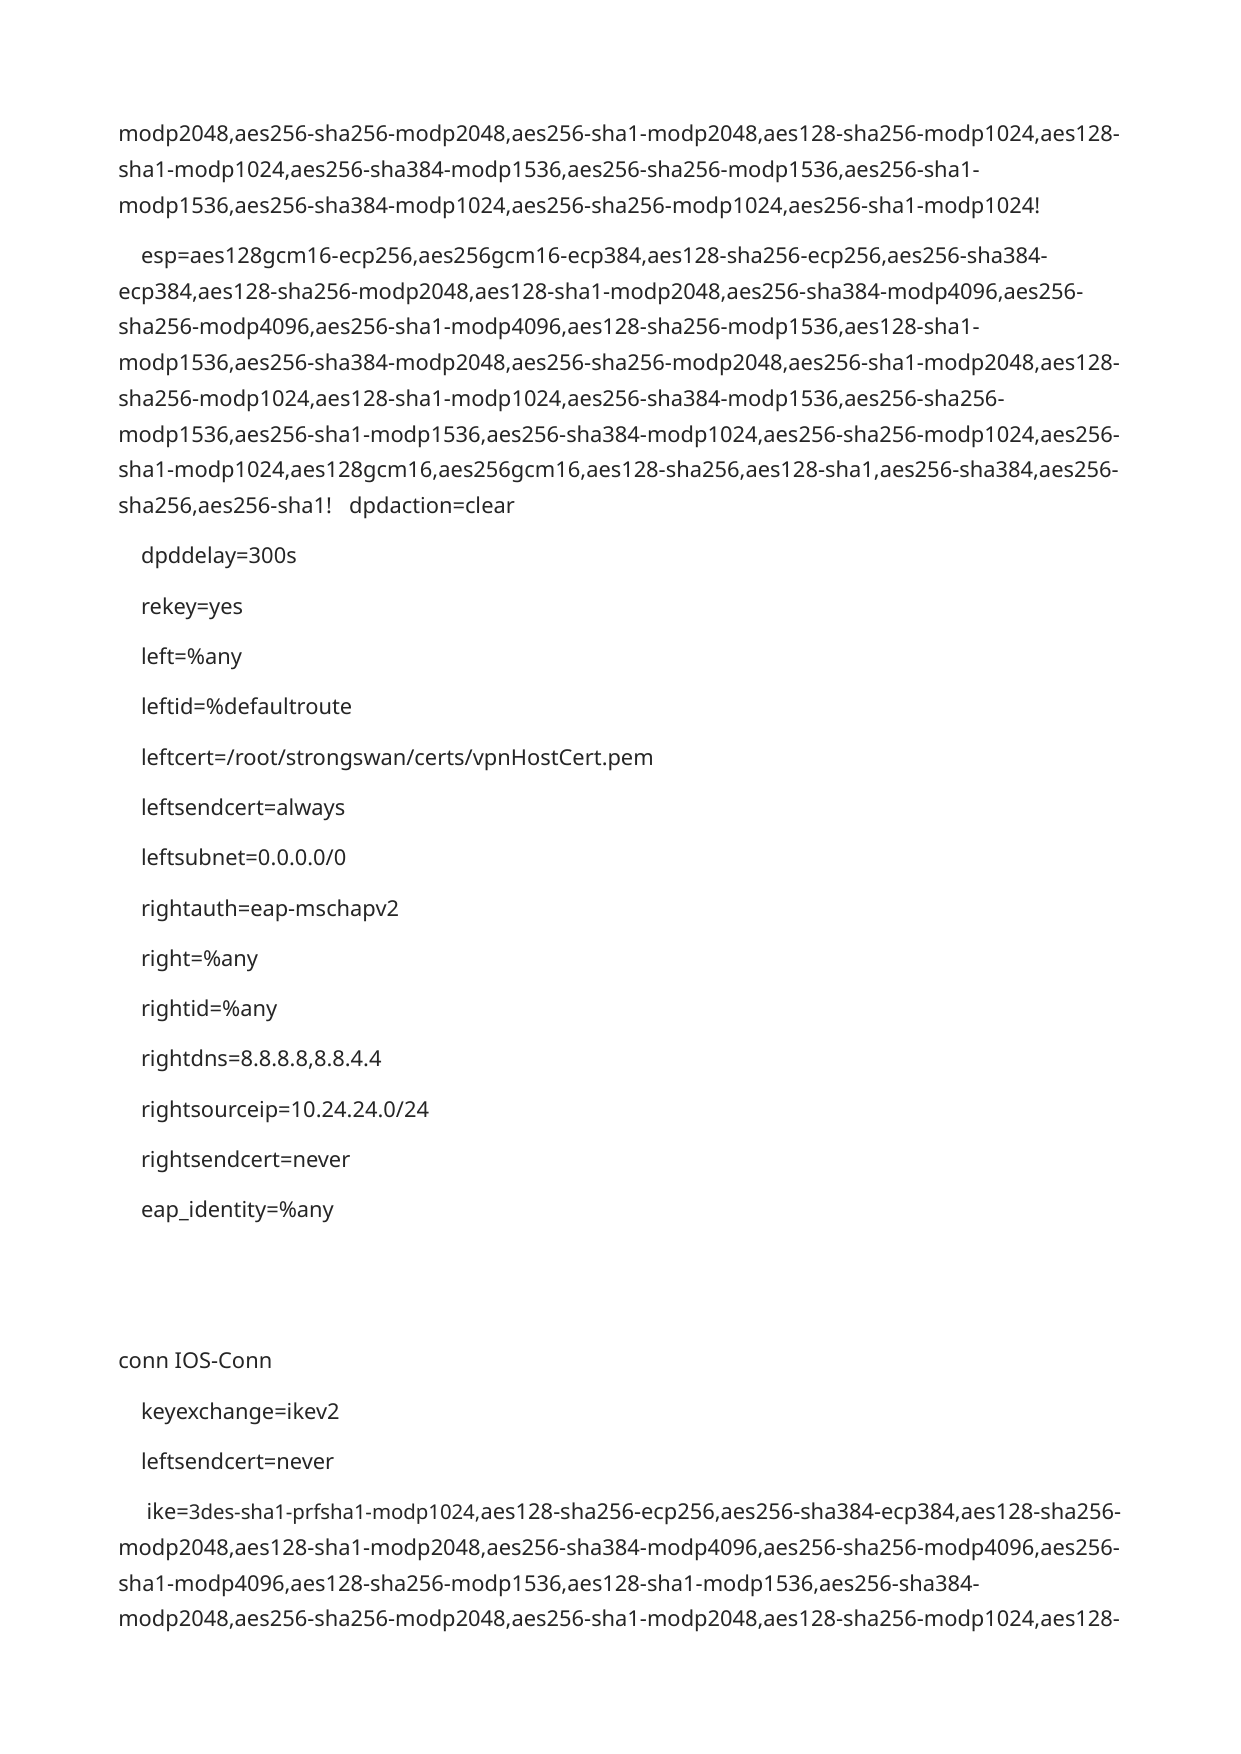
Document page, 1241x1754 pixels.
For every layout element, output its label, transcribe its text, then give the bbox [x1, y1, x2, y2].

text rekey=yes [118, 591, 1122, 620]
text leftid=%defaultroute [118, 691, 1122, 721]
text keyexchange=ikev2 [118, 1396, 1122, 1425]
text rightsourceip=10.24.24.0/24 [118, 1094, 1122, 1123]
text right=%any [118, 943, 1122, 973]
text left=%any [118, 641, 1122, 671]
text conn IOS-Conn [118, 1345, 1122, 1375]
text rightdns=8.8.8.8,8.8.4.4 [118, 1043, 1122, 1073]
text modp2048,aes256-sha256-modp2048,aes256-sha1-modp2048,aes128-sha256-modp1024,aes128-sha1-modp1024,aes256-sha384-modp1536,aes256-sha256-modp1536,aes256-sha1-modp1536,aes256-sha384-modp1024,aes256-sha256-modp1024,aes256-sha1-modp1024! [118, 118, 1122, 219]
text rightid=%any [118, 993, 1122, 1023]
text esp=aes128gcm16-ecp256,aes256gcm16-ecp384,aes128-sha256-ecp256,aes256-sha384-ecp384,aes128-sha256-modp2048,aes128-sha1-modp2048,aes256-sha384-modp4096,aes256-sha256-modp4096,aes256-sha1-modp4096,aes128-sha256-modp1536,aes128-sha1-modp1536,aes256-sha384-modp2048,aes256-sha256-modp2048,aes256-sha1-modp2048,aes128-sha256-modp1024,aes128-sha1-modp1024,aes256-sha384-modp1536,aes256-sha256-modp1536,aes256-sha1-modp1536,aes256-sha384-modp1024,aes256-sha256-modp1024,aes256-sha1-modp1024,aes128gcm16,aes256gcm16,aes128-sha256,aes128-sha1,aes256-sha384,aes256-sha256,aes256-sha1! dpdaction=clear [118, 240, 1122, 520]
text dpddelay=300s [118, 540, 1122, 570]
text ike=3des-sha1-prfsha1-modp1024,aes128-sha256-ecp256,aes256-sha384-ecp384,aes128-sha256-modp2048,aes128-sha1-modp2048,aes256-sha384-modp4096,aes256-sha256-modp4096,aes256-sha1-modp4096,aes128-sha256-modp1536,aes128-sha1-modp1536,aes256-sha384-modp2048,aes256-sha256-modp2048,aes256-sha1-modp2048,aes128-sha256-modp1024,aes128- [118, 1496, 1122, 1633]
text leftcert=/root/strongswan/certs/vpnHostCert.pem [118, 742, 1122, 771]
text leftsendcert=always [118, 792, 1122, 822]
text leftsubnet=0.0.0.0/0 [118, 842, 1122, 872]
text leftsendcert=never [118, 1446, 1122, 1476]
text eap_identity=%any [118, 1194, 1122, 1224]
text rightsendcert=never [118, 1144, 1122, 1174]
text rightauth=eap-mschapv2 [118, 892, 1122, 922]
